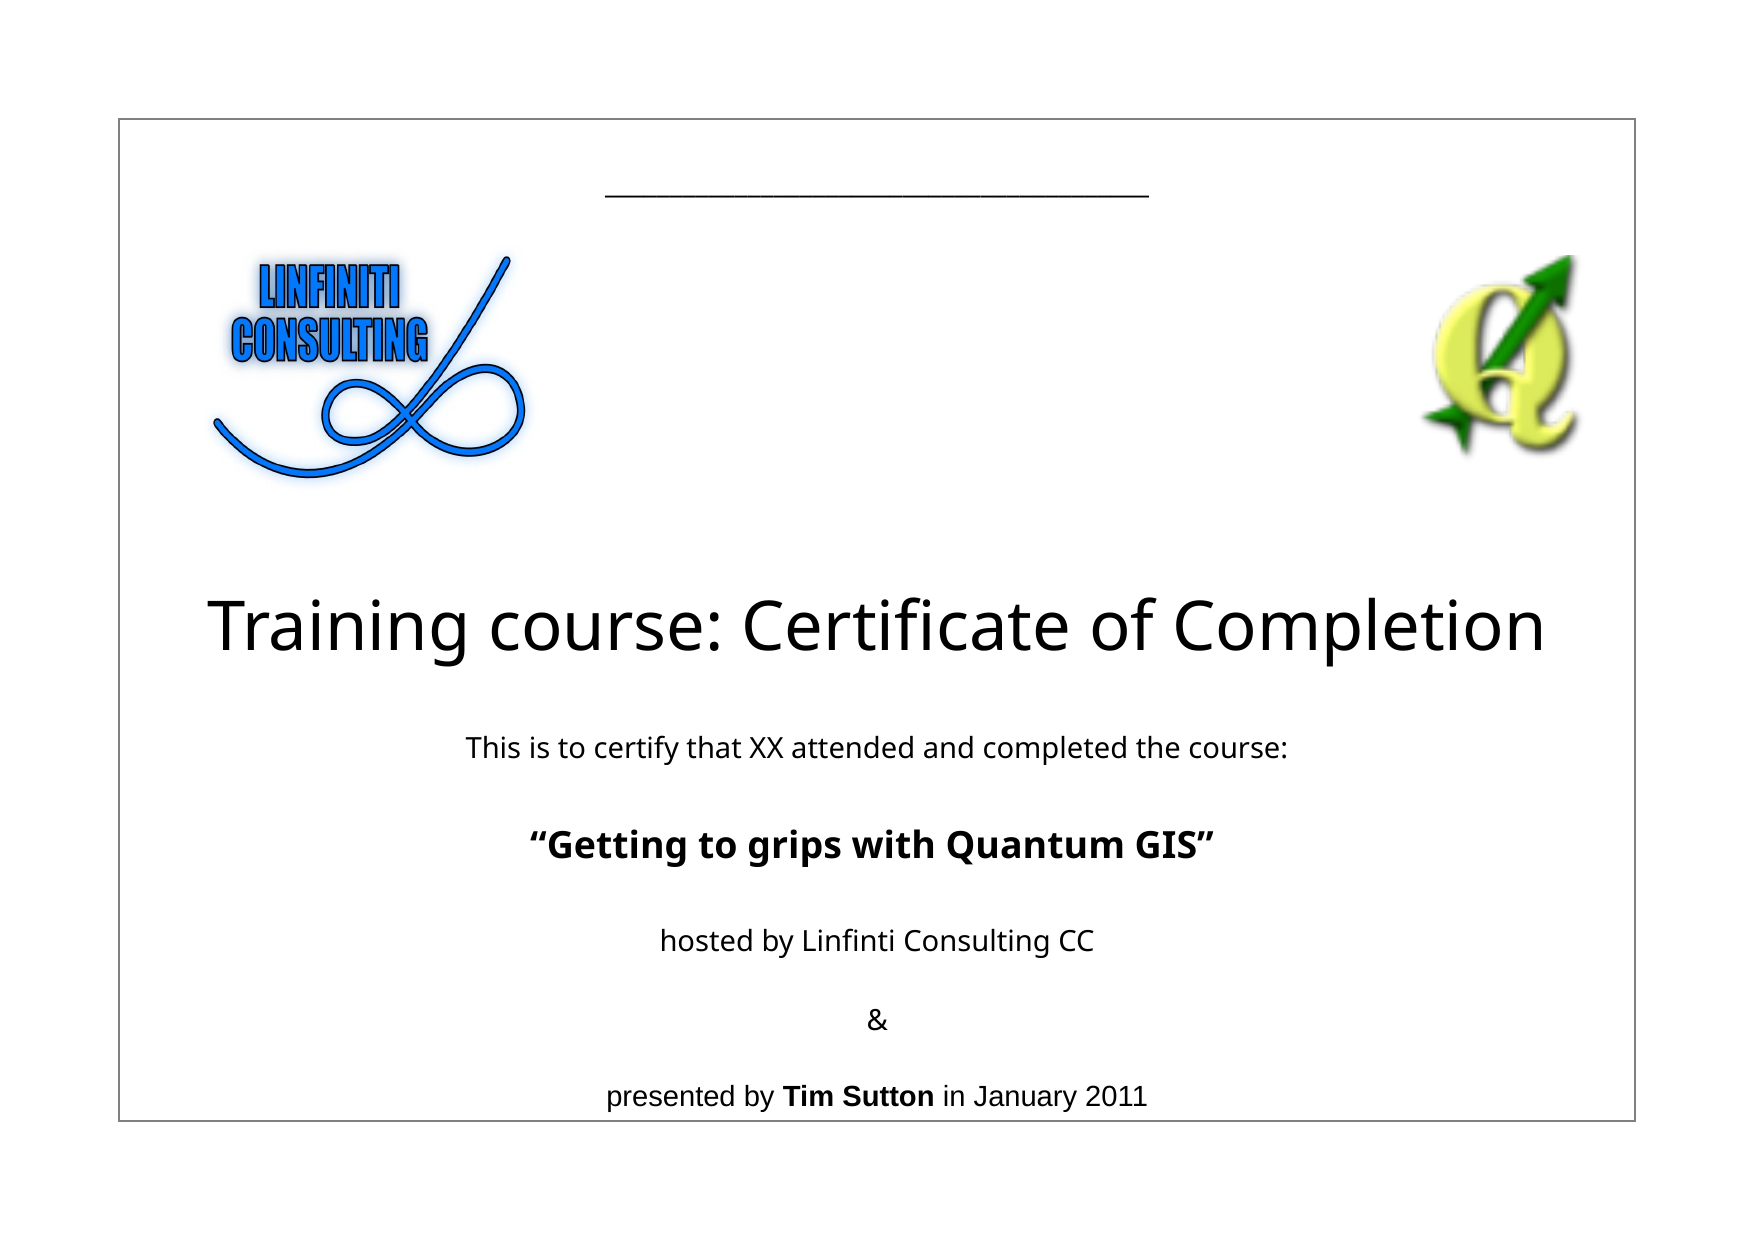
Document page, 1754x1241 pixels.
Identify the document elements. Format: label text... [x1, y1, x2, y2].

text __________________________________________ [123, 163, 1631, 202]
text & [123, 1000, 1631, 1039]
picture [201, 242, 538, 492]
text Training course: Certificate of Completion [123, 577, 1631, 671]
text hosted by Linfinti Consulting CC [123, 920, 1631, 960]
text “Getting to grips with Quantum GIS” [123, 818, 1631, 869]
text presented by Tim Sutton in January 2011 [123, 1079, 1631, 1113]
text This is to certify that XX attended and completed the course: [123, 727, 1631, 767]
picture [1399, 255, 1610, 466]
